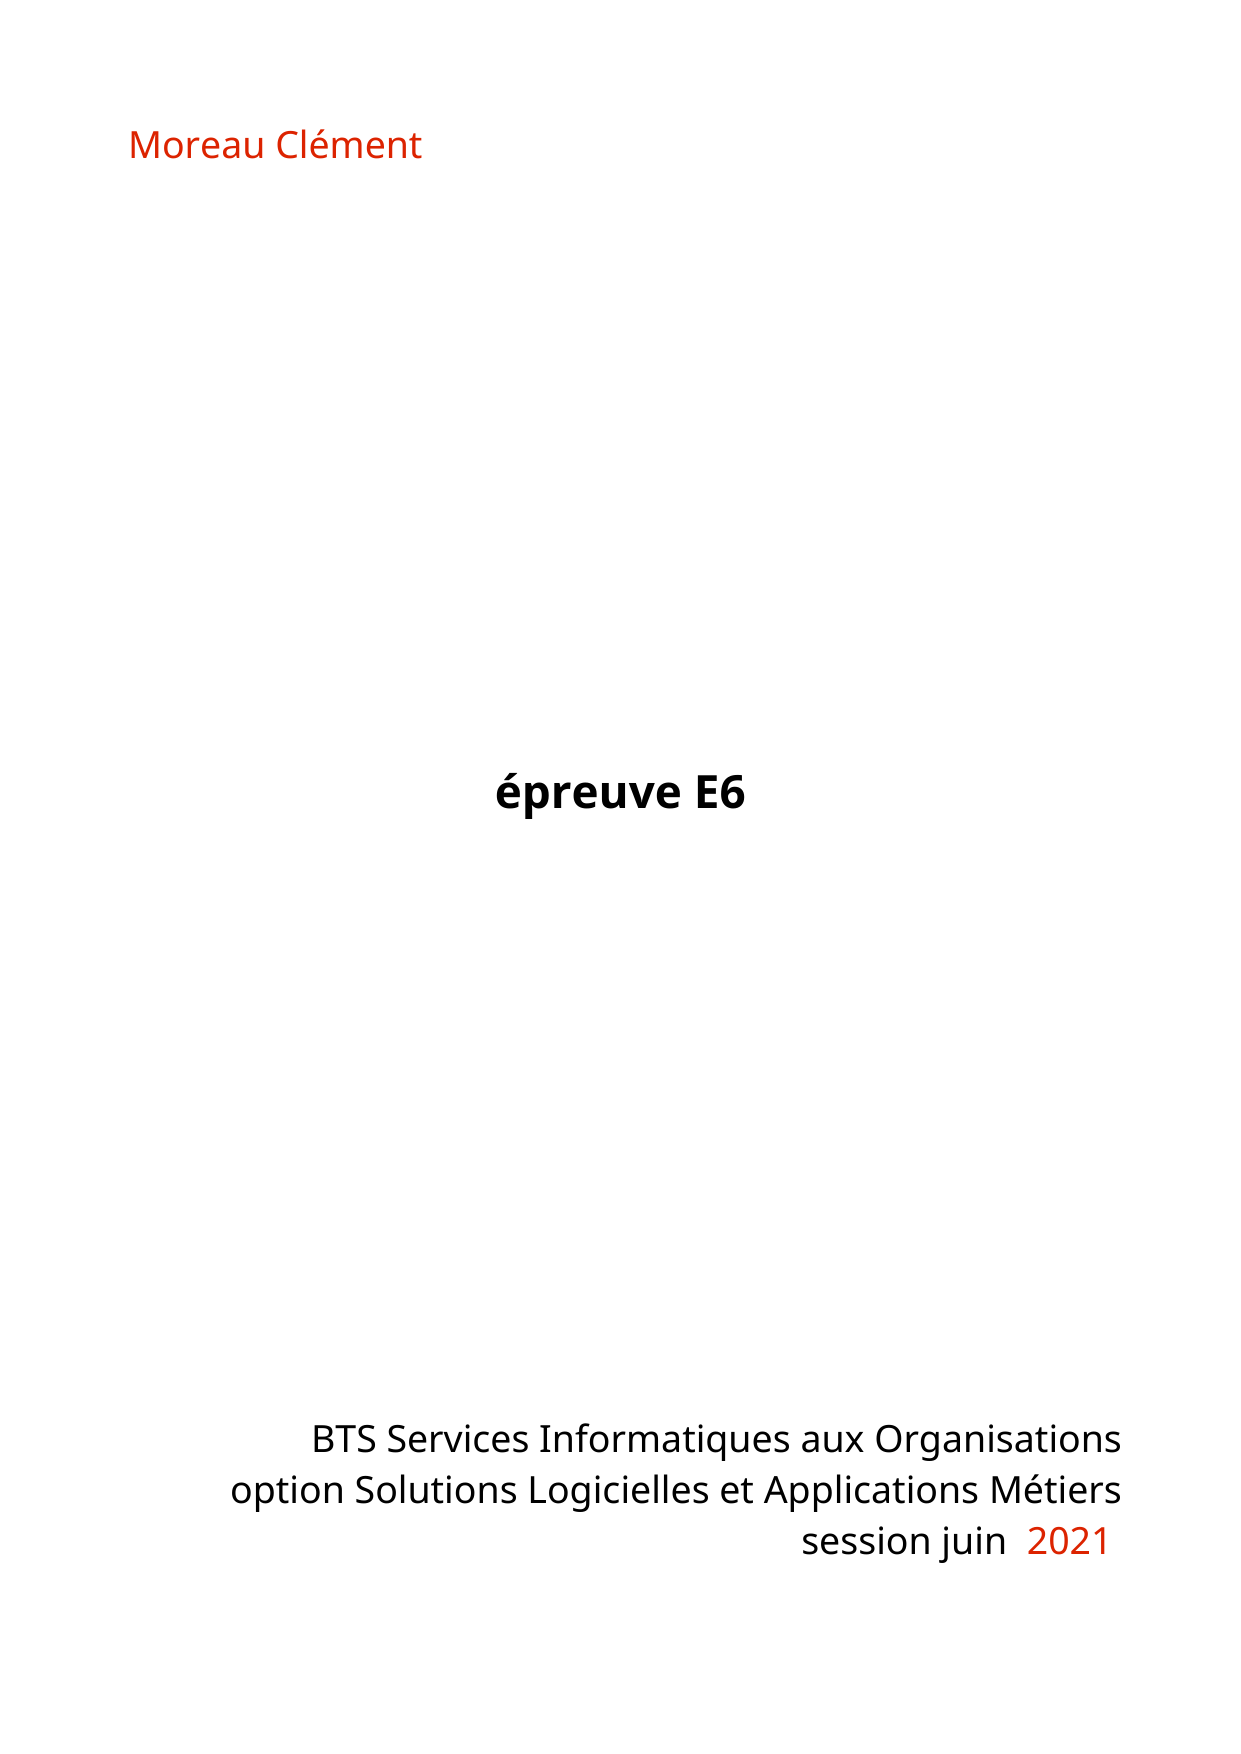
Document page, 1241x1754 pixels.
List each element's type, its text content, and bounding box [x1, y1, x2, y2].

text BTS Services Informatiques aux Organisations option Solutions Logicielles et Applications Métiers session juin 2021 [118, 1413, 1122, 1566]
text épreuve E6 [118, 760, 1122, 822]
text Moreau Clément [118, 118, 1122, 169]
